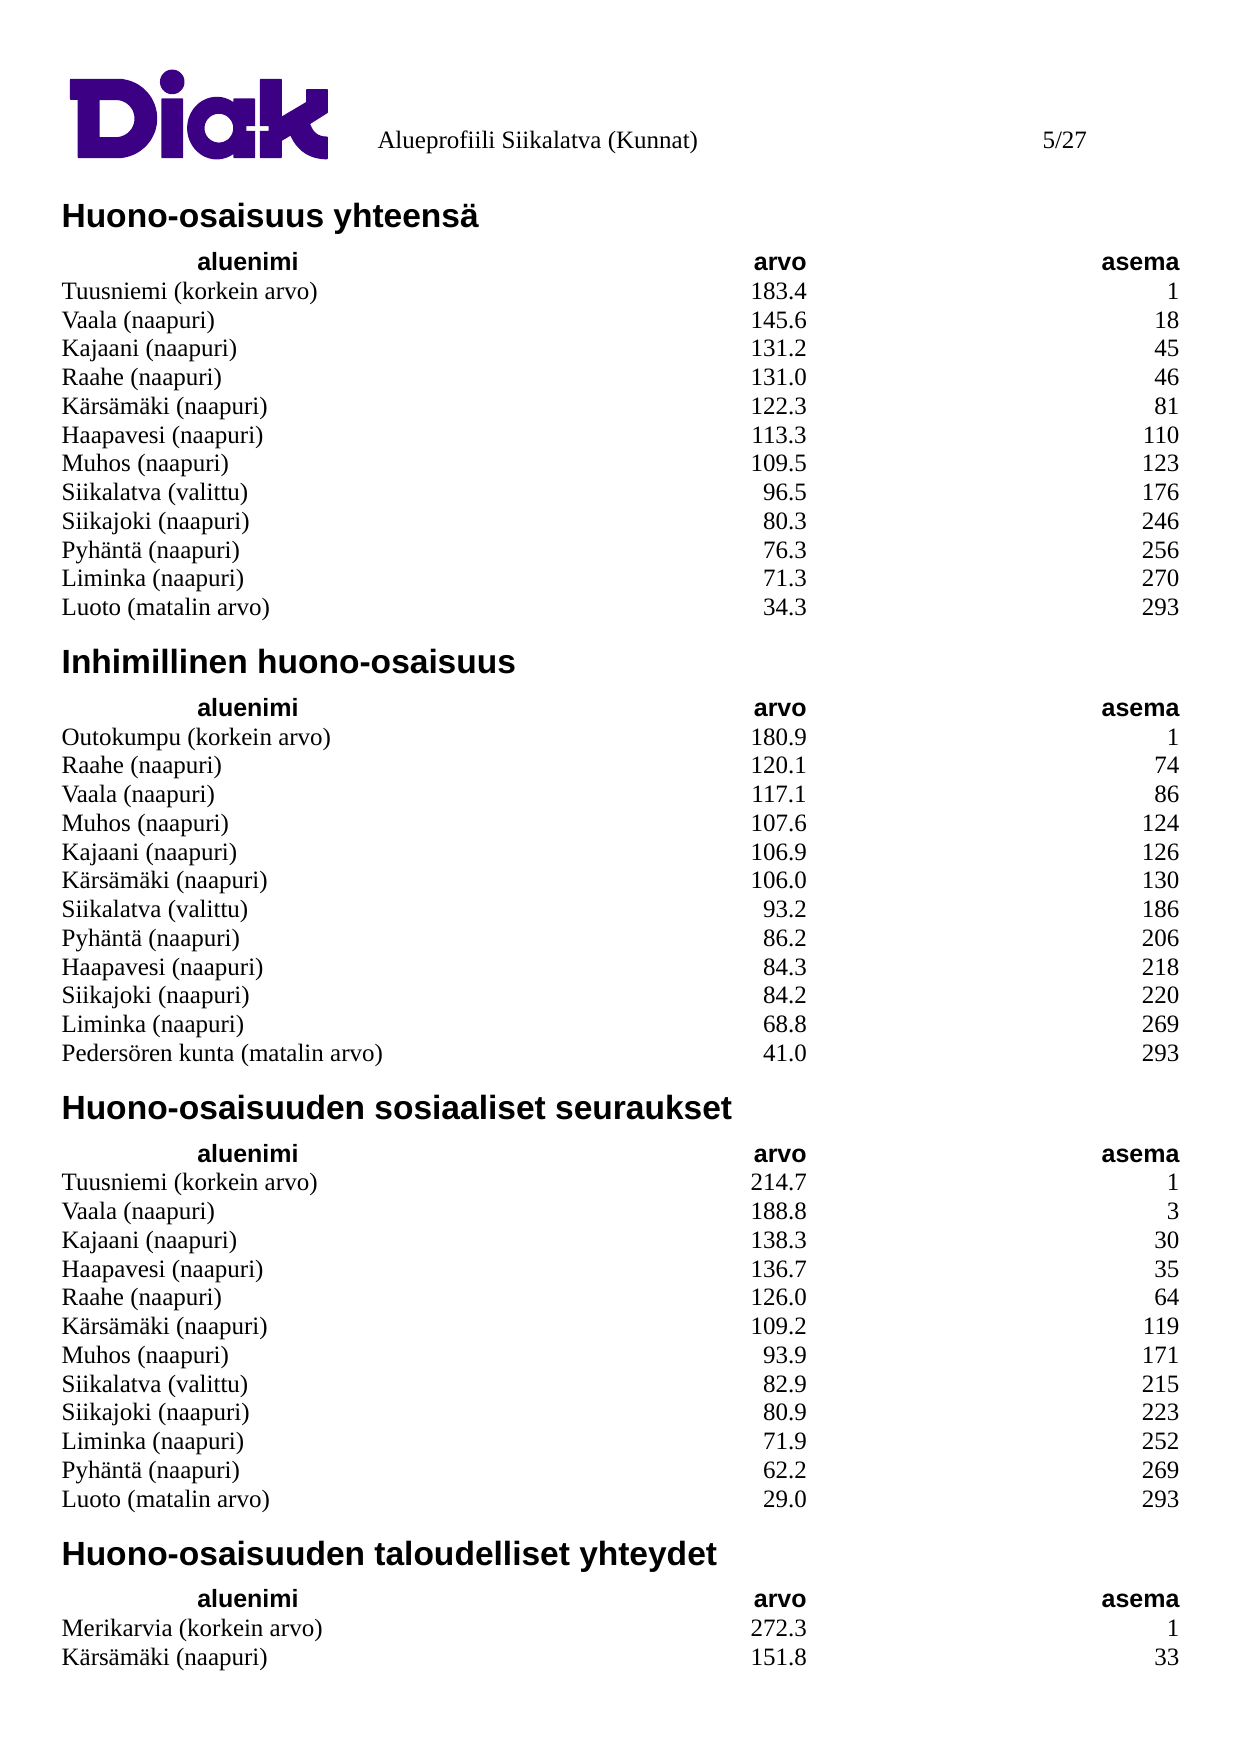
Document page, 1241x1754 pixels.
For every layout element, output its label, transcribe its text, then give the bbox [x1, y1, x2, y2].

table_cell 252 [806, 1426, 1179, 1455]
table_cell 84.2 [434, 981, 806, 1009]
table_cell 269 [806, 1455, 1179, 1484]
table_cell 46 [806, 362, 1179, 391]
table_cell 35 [806, 1254, 1179, 1282]
table_cell 220 [806, 981, 1179, 1009]
table_cell 34.3 [434, 592, 806, 621]
table_cell Luoto (matalin arvo) [61, 1484, 434, 1512]
table_cell 45 [806, 334, 1179, 362]
table_cell Tuusniemi (korkein arvo) [61, 1168, 434, 1196]
table_cell Kajaani (naapuri) [61, 334, 434, 362]
table_cell 293 [806, 1038, 1179, 1067]
table_cell 106.9 [434, 837, 806, 866]
table_cell Muhos (naapuri) [61, 808, 434, 837]
table_cell 86 [806, 779, 1179, 808]
table_cell 123 [806, 449, 1179, 477]
table_cell Raahe (naapuri) [61, 362, 434, 391]
table_header aluenimi [61, 1139, 434, 1167]
table_cell 74 [806, 751, 1179, 779]
table_header asema [806, 247, 1179, 276]
table_cell 3 [806, 1196, 1179, 1225]
table_cell 109.5 [434, 449, 806, 477]
table_cell Siikajoki (naapuri) [61, 1398, 434, 1426]
table_cell Vaala (naapuri) [61, 1196, 434, 1225]
table_cell 246 [806, 506, 1179, 535]
table_cell 96.5 [434, 477, 806, 506]
table_cell 110 [806, 420, 1179, 448]
table_cell 76.3 [434, 535, 806, 563]
table_cell Siikalatva (valittu) [61, 1369, 434, 1397]
table_header arvo [434, 1139, 806, 1167]
table_cell Liminka (naapuri) [61, 1009, 434, 1038]
table_cell 180.9 [434, 722, 806, 751]
table_cell Tuusniemi (korkein arvo) [61, 276, 434, 305]
table_cell 214.7 [434, 1168, 806, 1196]
table_cell Raahe (naapuri) [61, 1283, 434, 1311]
table_cell 218 [806, 952, 1179, 981]
table_cell 86.2 [434, 923, 806, 952]
table_cell Muhos (naapuri) [61, 449, 434, 477]
table_cell Haapavesi (naapuri) [61, 952, 434, 981]
table_cell 93.2 [434, 894, 806, 923]
table_cell Vaala (naapuri) [61, 305, 434, 333]
table_header asema [806, 1585, 1179, 1613]
table_cell Kajaani (naapuri) [61, 1225, 434, 1254]
table_cell 109.2 [434, 1311, 806, 1340]
table_cell 33 [806, 1642, 1179, 1671]
subtitle Huono-osaisuus yhteensä [61, 196, 1179, 235]
table_cell 122.3 [434, 391, 806, 420]
table_cell 64 [806, 1283, 1179, 1311]
table_cell 82.9 [434, 1369, 806, 1397]
table_header asema [806, 693, 1179, 722]
table_cell 206 [806, 923, 1179, 952]
table_cell 71.3 [434, 564, 806, 592]
table_cell 107.6 [434, 808, 806, 837]
table_cell Siikalatva (valittu) [61, 477, 434, 506]
table_cell Merikarvia (korkein arvo) [61, 1613, 434, 1642]
table_cell Siikajoki (naapuri) [61, 981, 434, 1009]
table_cell 138.3 [434, 1225, 806, 1254]
subtitle Inhimillinen huono-osaisuus [61, 642, 1179, 681]
table_cell 29.0 [434, 1484, 806, 1512]
table_cell Liminka (naapuri) [61, 1426, 434, 1455]
table_cell Vaala (naapuri) [61, 779, 434, 808]
table_cell 1 [806, 1613, 1179, 1642]
table_cell Outokumpu (korkein arvo) [61, 722, 434, 751]
table_cell 270 [806, 564, 1179, 592]
table_cell 151.8 [434, 1642, 806, 1671]
table_header arvo [434, 1585, 806, 1613]
table_cell 215 [806, 1369, 1179, 1397]
table_cell Siikajoki (naapuri) [61, 506, 434, 535]
table_cell 117.1 [434, 779, 806, 808]
table_cell 81 [806, 391, 1179, 420]
table_cell 80.9 [434, 1398, 806, 1426]
table_cell Kärsämäki (naapuri) [61, 1311, 434, 1340]
table_cell Haapavesi (naapuri) [61, 420, 434, 448]
table_cell 106.0 [434, 866, 806, 894]
table_cell 80.3 [434, 506, 806, 535]
table_cell 130 [806, 866, 1179, 894]
table_cell 68.8 [434, 1009, 806, 1038]
table_cell Kärsämäki (naapuri) [61, 1642, 434, 1671]
table_header aluenimi [61, 247, 434, 276]
table_cell 176 [806, 477, 1179, 506]
table_cell Raahe (naapuri) [61, 751, 434, 779]
table_cell 62.2 [434, 1455, 806, 1484]
table_header aluenimi [61, 1585, 434, 1613]
table_cell 126.0 [434, 1283, 806, 1311]
table_cell Pyhäntä (naapuri) [61, 923, 434, 952]
table_cell Pedersören kunta (matalin arvo) [61, 1038, 434, 1067]
table_cell 113.3 [434, 420, 806, 448]
table_cell 84.3 [434, 952, 806, 981]
table_cell 71.9 [434, 1426, 806, 1455]
table_cell Luoto (matalin arvo) [61, 592, 434, 621]
table_cell 1 [806, 1168, 1179, 1196]
table_cell Kärsämäki (naapuri) [61, 391, 434, 420]
subtitle Huono-osaisuuden sosiaaliset seuraukset [61, 1088, 1179, 1126]
table_cell Pyhäntä (naapuri) [61, 1455, 434, 1484]
table_cell 119 [806, 1311, 1179, 1340]
table_cell Pyhäntä (naapuri) [61, 535, 434, 563]
table_cell 171 [806, 1340, 1179, 1369]
subtitle Huono-osaisuuden taloudelliset yhteydet [61, 1533, 1179, 1572]
table_cell Haapavesi (naapuri) [61, 1254, 434, 1282]
table_cell 188.8 [434, 1196, 806, 1225]
table_header aluenimi [61, 693, 434, 722]
table_cell 256 [806, 535, 1179, 563]
table_header arvo [434, 247, 806, 276]
table_cell 272.3 [434, 1613, 806, 1642]
table_cell 131.2 [434, 334, 806, 362]
table_header asema [806, 1139, 1179, 1167]
table_cell Siikalatva (valittu) [61, 894, 434, 923]
table_cell 293 [806, 592, 1179, 621]
table_cell 126 [806, 837, 1179, 866]
table_cell 145.6 [434, 305, 806, 333]
table_cell Muhos (naapuri) [61, 1340, 434, 1369]
table_cell 41.0 [434, 1038, 806, 1067]
table_cell 223 [806, 1398, 1179, 1426]
table_cell 30 [806, 1225, 1179, 1254]
table_cell 18 [806, 305, 1179, 333]
table_cell Kärsämäki (naapuri) [61, 866, 434, 894]
table_header arvo [434, 693, 806, 722]
table_cell 93.9 [434, 1340, 806, 1369]
table_cell 293 [806, 1484, 1179, 1512]
table_cell Kajaani (naapuri) [61, 837, 434, 866]
table_cell 269 [806, 1009, 1179, 1038]
table_cell 120.1 [434, 751, 806, 779]
table_cell 186 [806, 894, 1179, 923]
table_cell 136.7 [434, 1254, 806, 1282]
table_cell 1 [806, 276, 1179, 305]
table_cell 1 [806, 722, 1179, 751]
table_cell 183.4 [434, 276, 806, 305]
table_cell 131.0 [434, 362, 806, 391]
table_cell Liminka (naapuri) [61, 564, 434, 592]
table_cell 124 [806, 808, 1179, 837]
